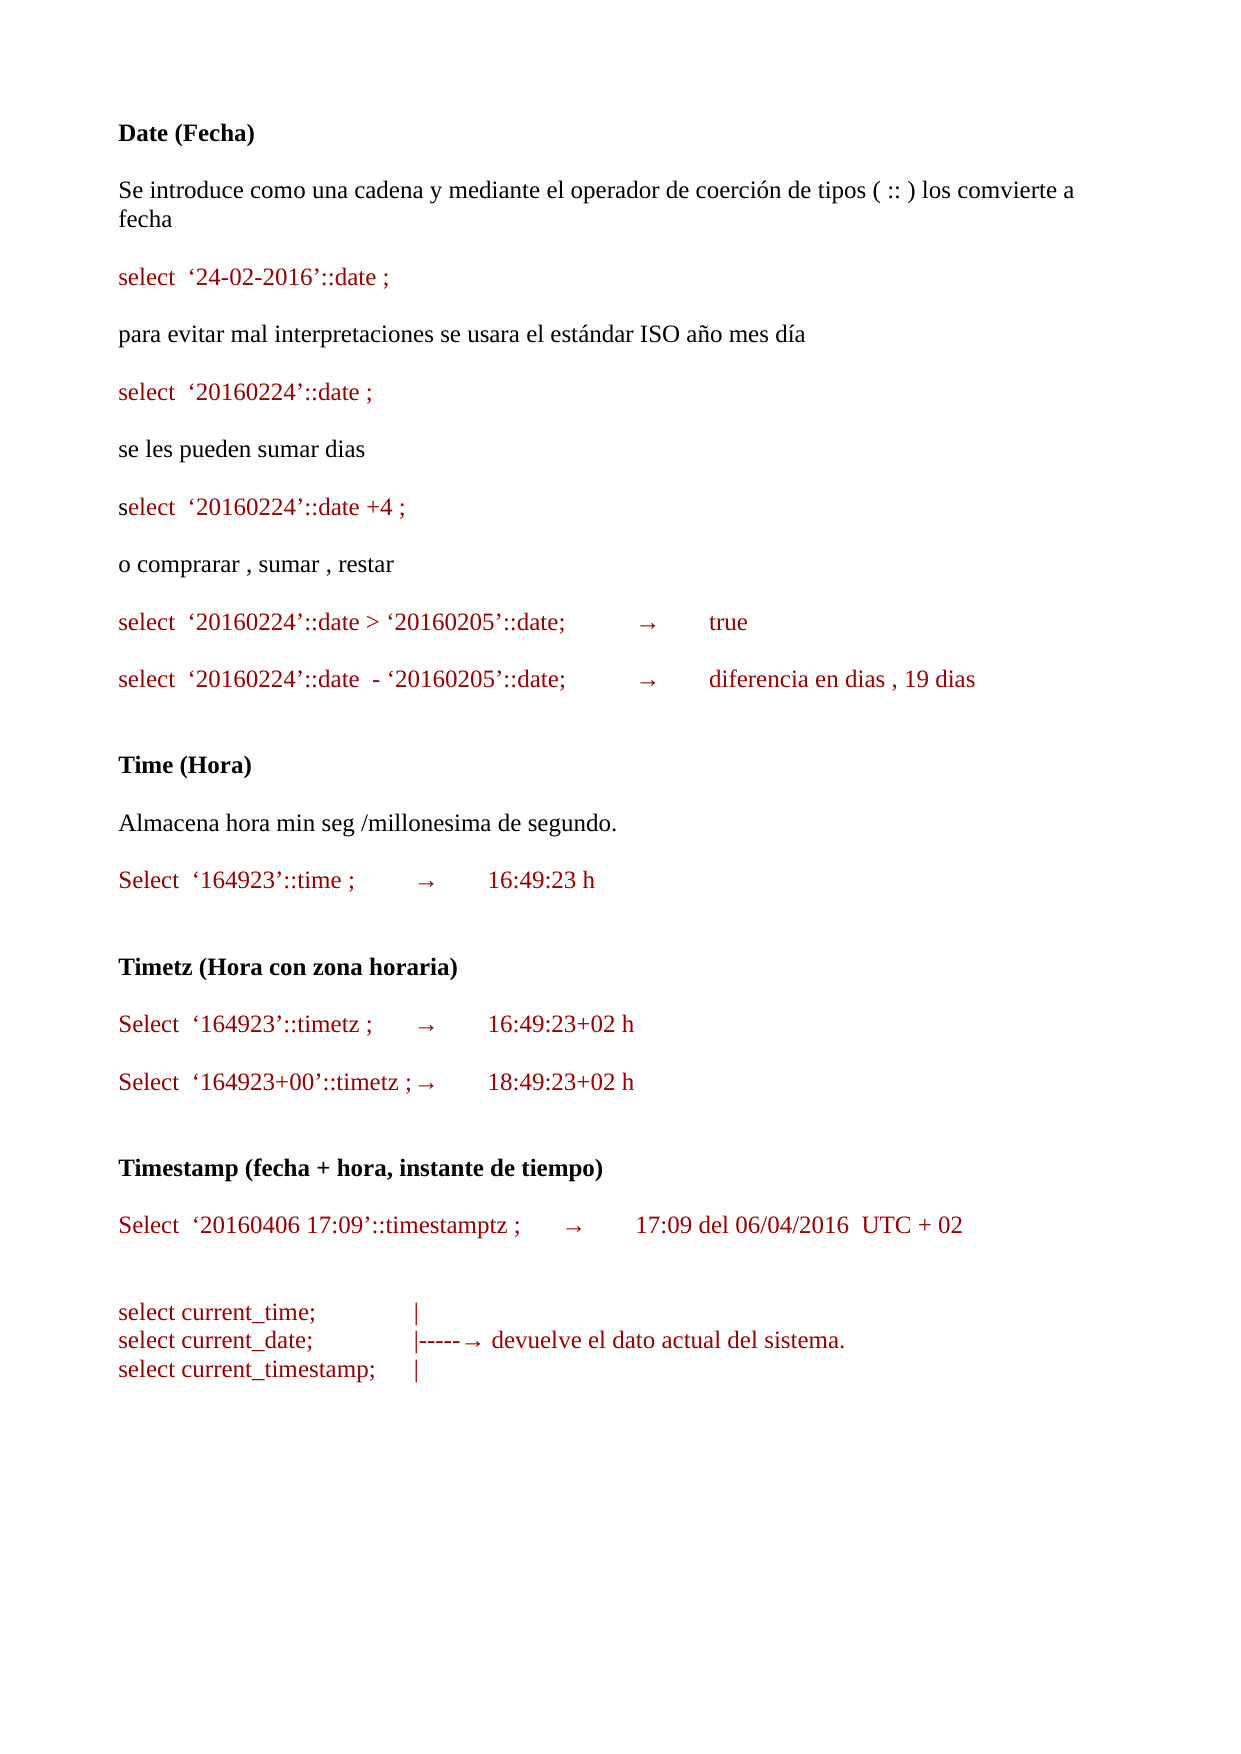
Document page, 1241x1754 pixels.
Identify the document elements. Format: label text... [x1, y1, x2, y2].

text o comprarar , sumar , restar [118, 549, 1122, 578]
text Timestamp (fecha + hora, instante de tiempo) [118, 1153, 1122, 1182]
text select ‘20160224’::date - ‘20160205’::date; → diferencia en dias , 19 dias [118, 664, 1122, 693]
text select current_date; |-----→ devuelve el dato actual del sistema. [118, 1326, 1122, 1354]
text select ‘20160224’::date > ‘20160205’::date; → true [118, 607, 1122, 636]
text Select ‘164923+00’::timetz ; → 18:49:23+02 h [118, 1067, 1122, 1096]
text Timetz (Hora con zona horaria) [118, 952, 1122, 981]
text Time (Hora) [118, 751, 1122, 779]
text para evitar mal interpretaciones se usara el estándar ISO año mes día [118, 319, 1122, 348]
text select current_time; | [118, 1297, 1122, 1326]
text select ‘20160224’::date +4 ; [118, 492, 1122, 521]
text Select ‘20160406 17:09’::timestamptz ; → 17:09 del 06/04/2016 UTC + 02 [118, 1211, 1122, 1239]
text Select ‘164923’::timetz ; → 16:49:23+02 h [118, 1009, 1122, 1038]
text select ‘24-02-2016’::date ; [118, 262, 1122, 291]
text Select ‘164923’::time ; → 16:49:23 h [118, 866, 1122, 894]
text Almacena hora min seg /millonesima de segundo. [118, 808, 1122, 837]
text select current_timestamp; | [118, 1354, 1122, 1383]
text Se introduce como una cadena y mediante el operador de coerción de tipos ( :: ) los comvierte a fecha [118, 176, 1122, 233]
text Date (Fecha) [118, 118, 1122, 147]
text se les pueden sumar dias [118, 434, 1122, 463]
text select ‘20160224’::date ; [118, 377, 1122, 406]
